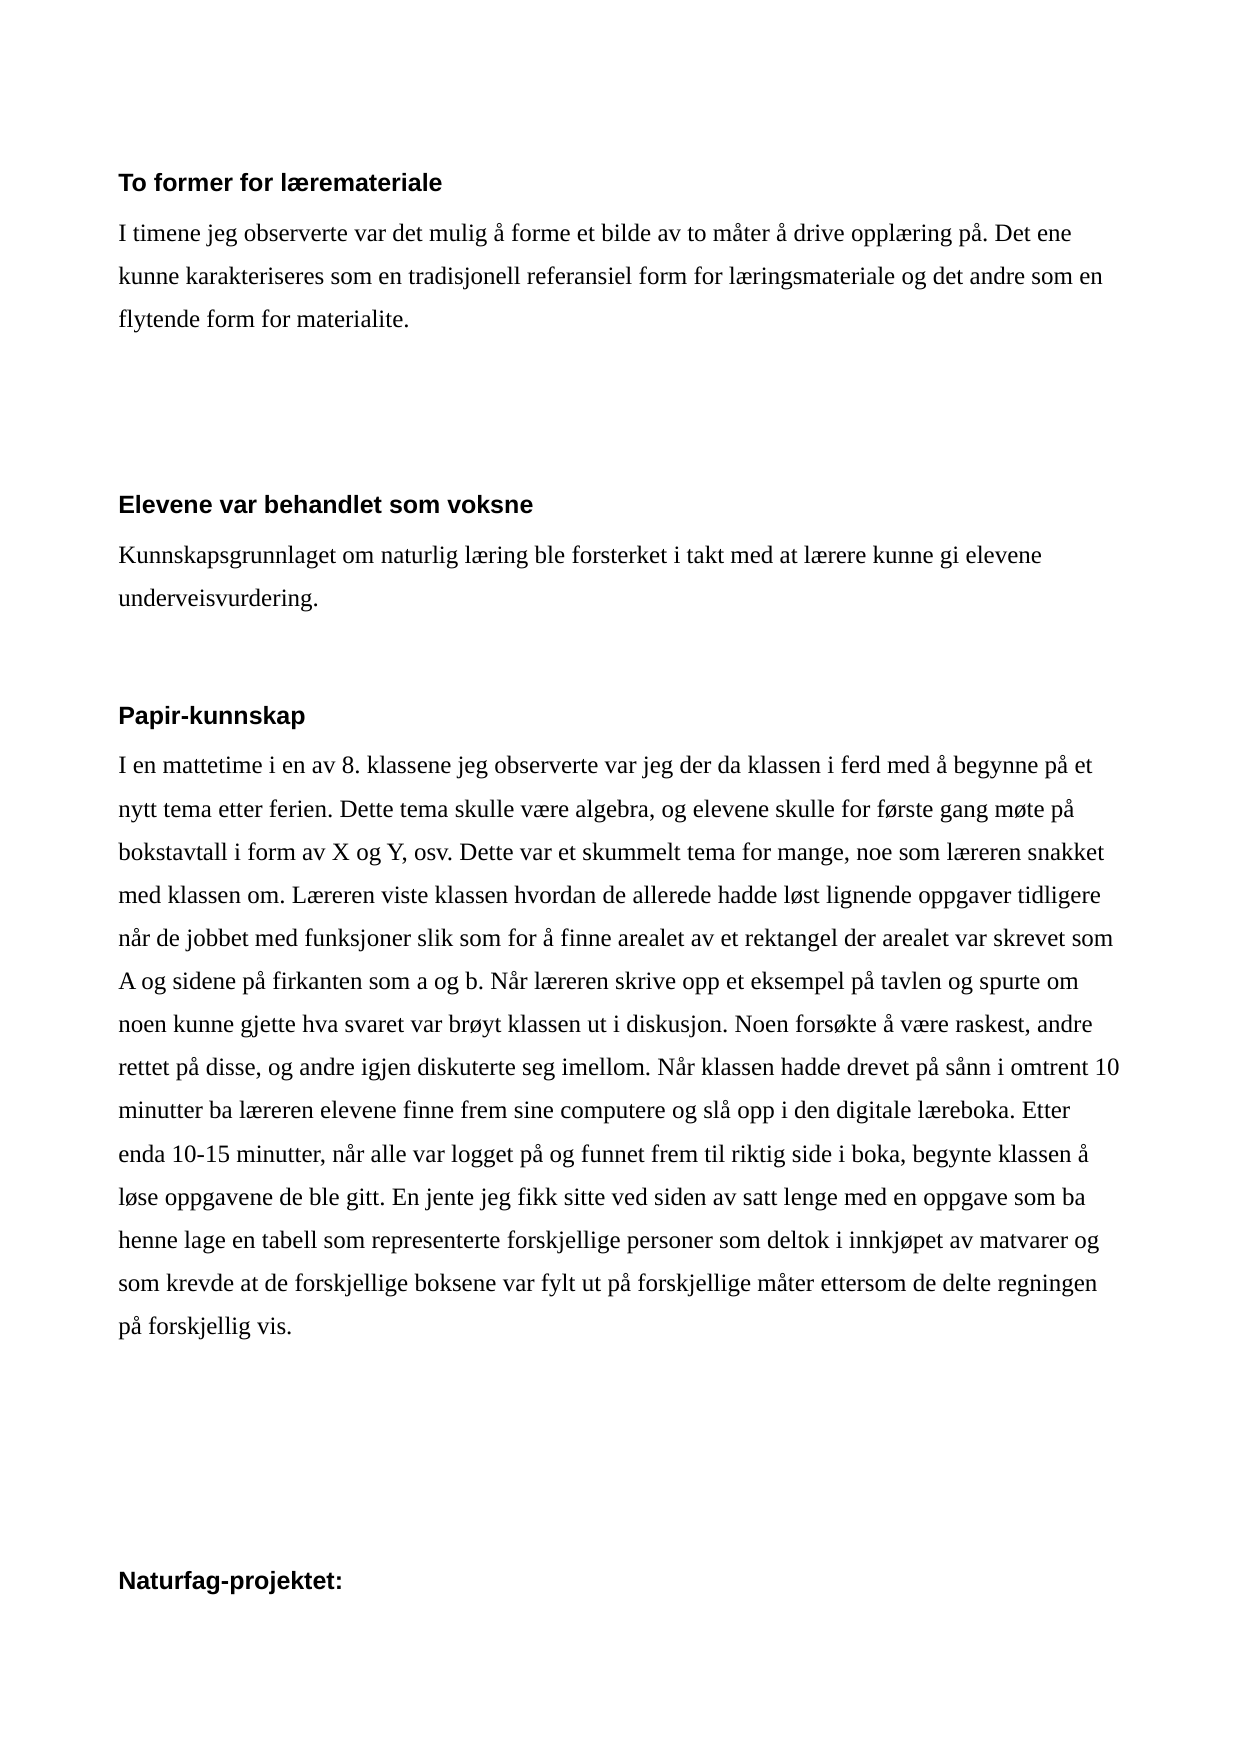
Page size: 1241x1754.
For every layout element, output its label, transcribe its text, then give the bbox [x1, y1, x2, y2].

text Elevene var behandlet som voksne [118, 490, 1122, 519]
text To former for læremateriale [118, 168, 1122, 197]
text I en mattetime i en av 8. klassene jeg observerte var jeg der da klassen i ferd med å begynne på et nytt tema etter ferien. Dette tema skulle være algebra, og elevene skulle for første gang møte på bokstavtall i form av X og Y, osv. Dette var et skummelt tema for mange, noe som læreren snakket med klassen om. Læreren viste klassen hvordan de allerede hadde løst lignende oppgaver tidligere når de jobbet med funksjoner slik som for å finne arealet av et rektangel der arealet var skrevet som A og sidene på firkanten som a og b. Når læreren skrive opp et eksempel på tavlen og spurte om noen kunne gjette hva svaret var brøyt klassen ut i diskusjon. Noen forsøkte å være raskest, andre rettet på disse, og andre igjen diskuterte seg imellom. Når klassen hadde drevet på sånn i omtrent 10 minutter ba læreren elevene finne frem sine computere og slå opp i den digitale læreboka. Etter enda 10-15 minutter, når alle var logget på og funnet frem til riktig side i boka, begynte klassen å løse oppgavene de ble gitt. En jente jeg fikk sitte ved siden av satt lenge med en oppgave som ba henne lage en tabell som representerte forskjellige personer som deltok i innkjøpet av matvarer og som krevde at de forskjellige boksene var fylt ut på forskjellige måter ettersom de delte regningen på forskjellig vis. [118, 751, 1122, 1340]
text I timene jeg observerte var det mulig å forme et bilde av to måter å drive opplæring på. Det ene kunne karakteriseres som en tradisjonell referansiel form for læringsmateriale og det andre som en flytende form for materialite. [118, 218, 1122, 333]
text Kunnskapsgrunnlaget om naturlig læring ble forsterket i takt med at lærere kunne gi elevene underveisvurdering. [118, 540, 1122, 612]
text Papir-kunnskap [118, 701, 1122, 730]
text Naturfag-projektet: [118, 1566, 1122, 1594]
